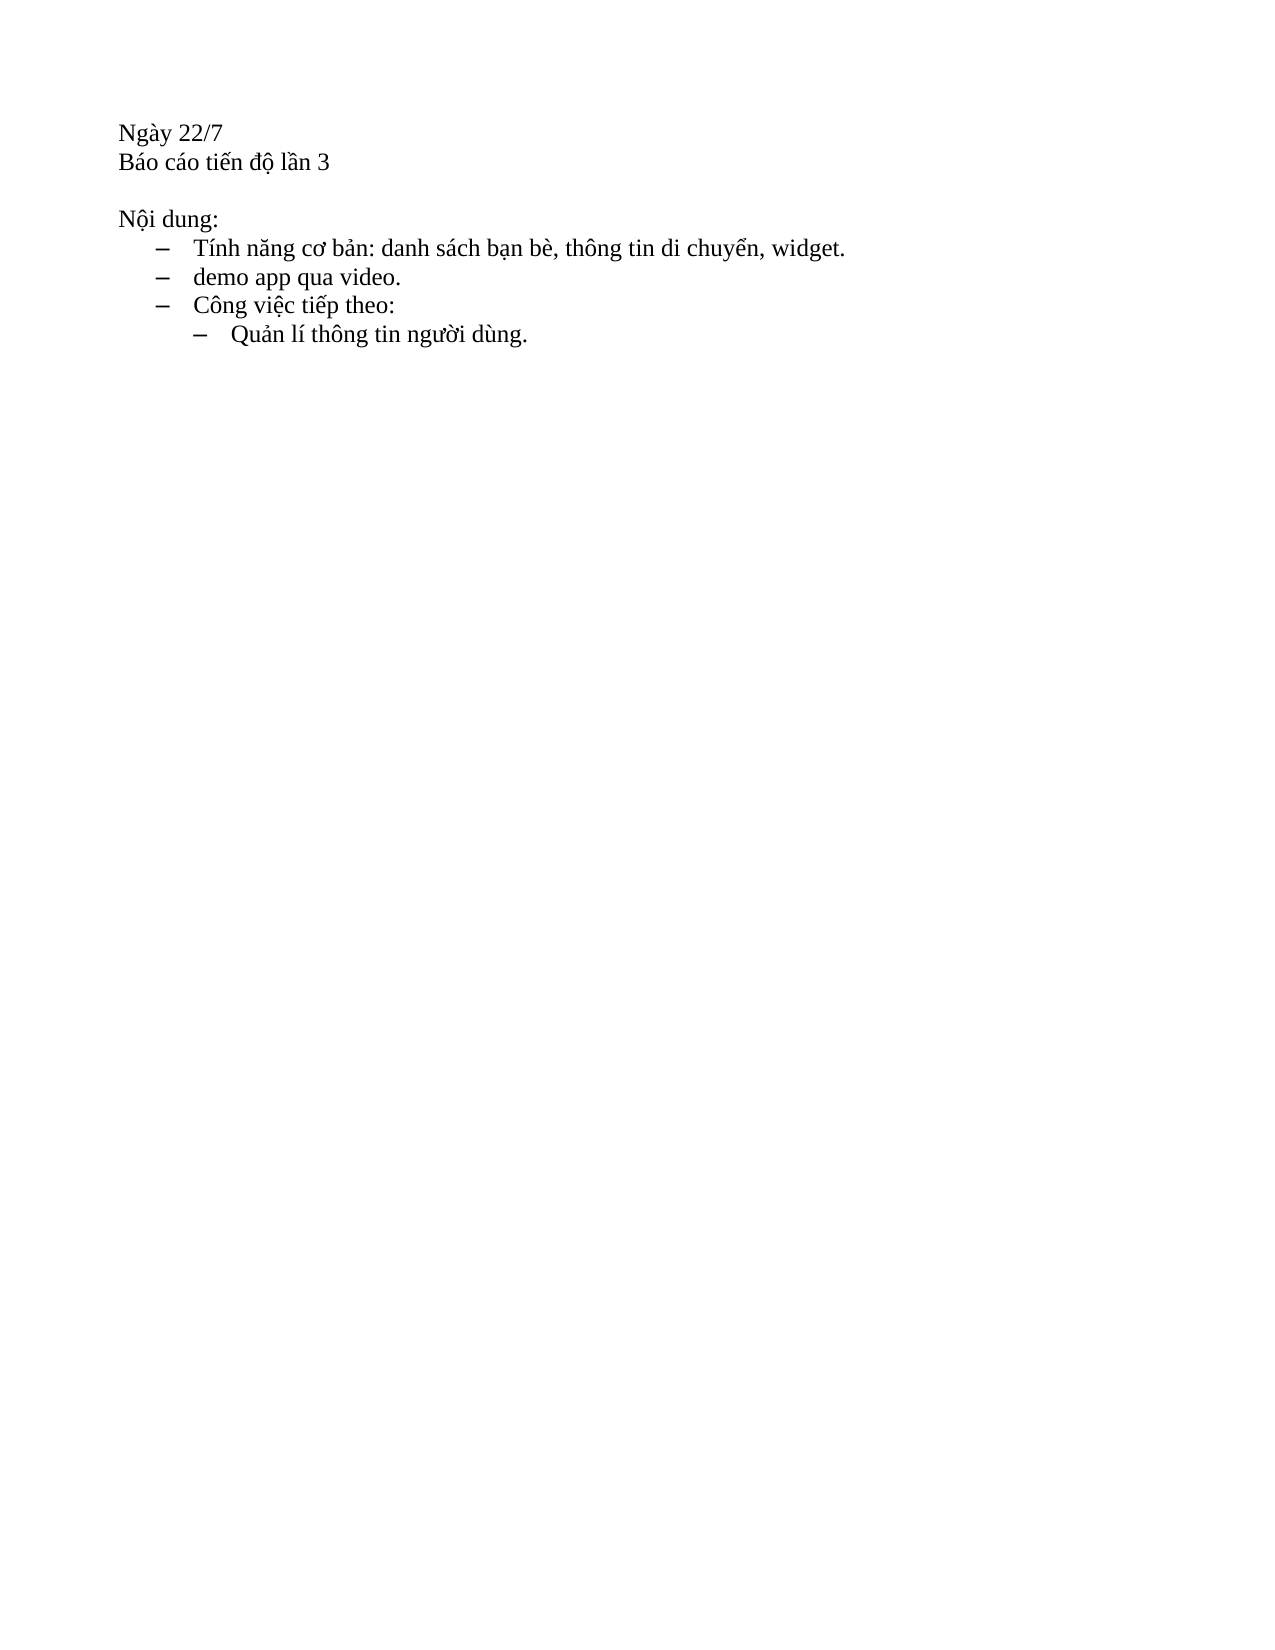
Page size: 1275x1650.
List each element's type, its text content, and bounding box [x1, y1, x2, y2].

list Tính năng cơ bản: danh sách bạn bè, thông tin di chuyển, widget. [156, 233, 1157, 262]
text Ngày 22/7 [118, 118, 1157, 147]
text Nội dung: [118, 204, 1157, 233]
list Công việc tiếp theo: [156, 291, 1157, 319]
text Báo cáo tiến độ lần 3 [118, 147, 1157, 176]
list demo app qua video. [156, 262, 1157, 291]
list Quản lí thông tin người dùng. [193, 319, 1157, 348]
